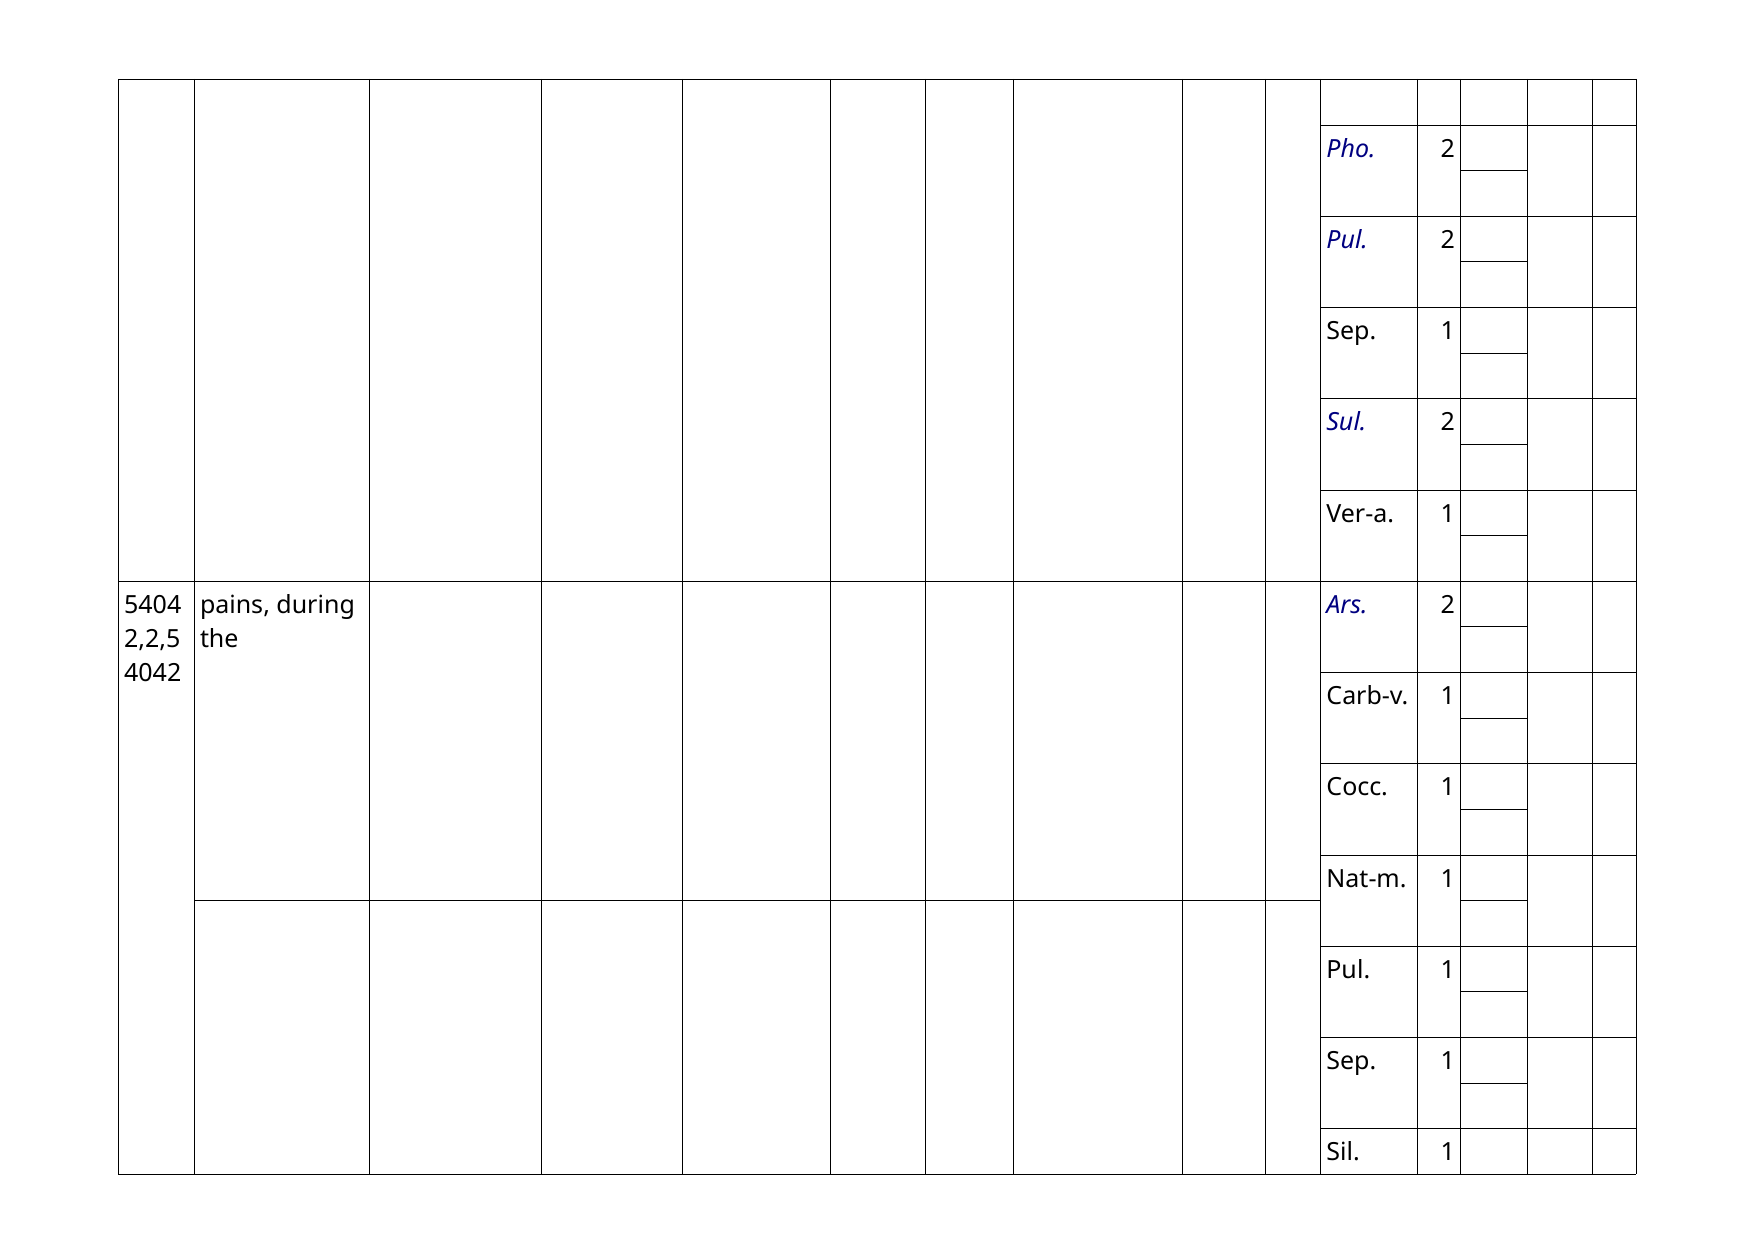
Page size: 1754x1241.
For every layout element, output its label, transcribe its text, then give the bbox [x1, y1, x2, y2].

table_cell Ars. [1321, 582, 1417, 672]
table_cell [831, 901, 925, 1174]
table_cell Carb-v. [1321, 673, 1417, 763]
table_cell Sep. [1321, 308, 1417, 398]
table_cell Pul. [1321, 217, 1417, 307]
table_cell Sep. [1321, 1038, 1417, 1128]
table_cell [683, 582, 830, 900]
table_cell 1 [1418, 1038, 1460, 1128]
table_cell [1528, 856, 1592, 946]
table_cell 1 [1418, 1129, 1460, 1174]
table_cell 1 [1418, 673, 1460, 763]
table_cell [1461, 719, 1527, 763]
table_cell [1528, 764, 1592, 854]
table_cell Pul. [1321, 947, 1417, 1037]
table_cell 2 [1418, 126, 1460, 216]
table_cell [195, 80, 369, 581]
table_cell [370, 582, 541, 900]
table_cell 2 [1418, 399, 1460, 489]
table_cell [1266, 80, 1320, 581]
table_cell [195, 901, 369, 1174]
table_cell [683, 901, 830, 1174]
table_cell [1528, 1038, 1592, 1128]
table_cell [1528, 673, 1592, 763]
table_cell [1593, 764, 1636, 854]
table_cell pains, during the [195, 582, 369, 900]
table_cell [1183, 582, 1265, 900]
table_cell [1461, 126, 1527, 170]
table_cell [1461, 171, 1527, 216]
table_cell [1461, 491, 1527, 535]
table_cell [1461, 673, 1527, 718]
table_cell [1528, 491, 1592, 581]
table_cell Sul. [1321, 399, 1417, 489]
table_cell [1461, 764, 1527, 809]
table_cell [1461, 308, 1527, 353]
table_cell [119, 80, 194, 581]
table_cell [1418, 80, 1460, 124]
table_cell [1528, 947, 1592, 1037]
table_cell [831, 582, 925, 900]
table_cell [1461, 856, 1527, 900]
table_cell [1321, 80, 1417, 124]
table_cell [542, 582, 682, 900]
table_cell [1461, 947, 1527, 991]
table_cell [1593, 1129, 1636, 1174]
table_cell [1461, 354, 1527, 398]
table_cell [1461, 992, 1527, 1037]
table_cell [1266, 582, 1320, 900]
table_cell [542, 80, 682, 581]
table_cell [1461, 627, 1527, 672]
table_cell [1461, 399, 1527, 444]
table_cell [1528, 80, 1592, 124]
table_cell [926, 901, 1013, 1174]
table_cell [1183, 901, 1265, 1174]
table_cell [926, 582, 1013, 900]
table_cell 1 [1418, 947, 1460, 1037]
table_cell [370, 901, 541, 1174]
table_cell [1183, 80, 1265, 581]
table_cell [1266, 901, 1320, 1174]
table_cell [1528, 217, 1592, 307]
table_cell [1593, 856, 1636, 946]
table_cell 1 [1418, 764, 1460, 854]
table_cell 1 [1418, 491, 1460, 581]
table_cell [1593, 582, 1636, 672]
table_cell [926, 80, 1013, 581]
table_cell [1461, 1129, 1527, 1174]
table_cell [1014, 80, 1182, 581]
table_cell 54042,2,54042 [119, 582, 194, 1174]
table_cell [1593, 308, 1636, 398]
table_cell [1528, 399, 1592, 489]
table_cell [542, 901, 682, 1174]
table_cell [831, 80, 925, 581]
table_cell [1014, 582, 1182, 900]
table_cell [1593, 491, 1636, 581]
table_cell [1461, 1084, 1527, 1128]
table_cell [1593, 947, 1636, 1037]
table_cell Sil. [1321, 1129, 1417, 1174]
table_cell [1461, 1038, 1527, 1083]
table_cell Cocc. [1321, 764, 1417, 854]
table_cell 2 [1418, 582, 1460, 672]
table_cell [683, 80, 830, 581]
table_cell [1461, 536, 1527, 581]
table_cell [1593, 673, 1636, 763]
table_cell [1593, 126, 1636, 216]
table_cell [1014, 901, 1182, 1174]
table_cell 1 [1418, 856, 1460, 946]
table_cell [1528, 308, 1592, 398]
table_cell [1461, 582, 1527, 626]
table_cell [1593, 80, 1636, 124]
table_cell 2 [1418, 217, 1460, 307]
table_cell [1461, 445, 1527, 489]
table_cell [1461, 262, 1527, 307]
table_cell [1528, 126, 1592, 216]
table_cell [1593, 399, 1636, 489]
table_cell Nat-m. [1321, 856, 1417, 946]
table_cell [1528, 582, 1592, 672]
table_cell [370, 80, 541, 581]
table_cell [1593, 1038, 1636, 1128]
table_cell Ver-a. [1321, 491, 1417, 581]
table_cell Pho. [1321, 126, 1417, 216]
table_cell [1528, 1129, 1592, 1174]
table_cell 1 [1418, 308, 1460, 398]
table_cell [1461, 901, 1527, 946]
table_cell [1461, 217, 1527, 261]
table_cell [1461, 80, 1527, 124]
table_cell [1593, 217, 1636, 307]
table_cell [1461, 810, 1527, 854]
